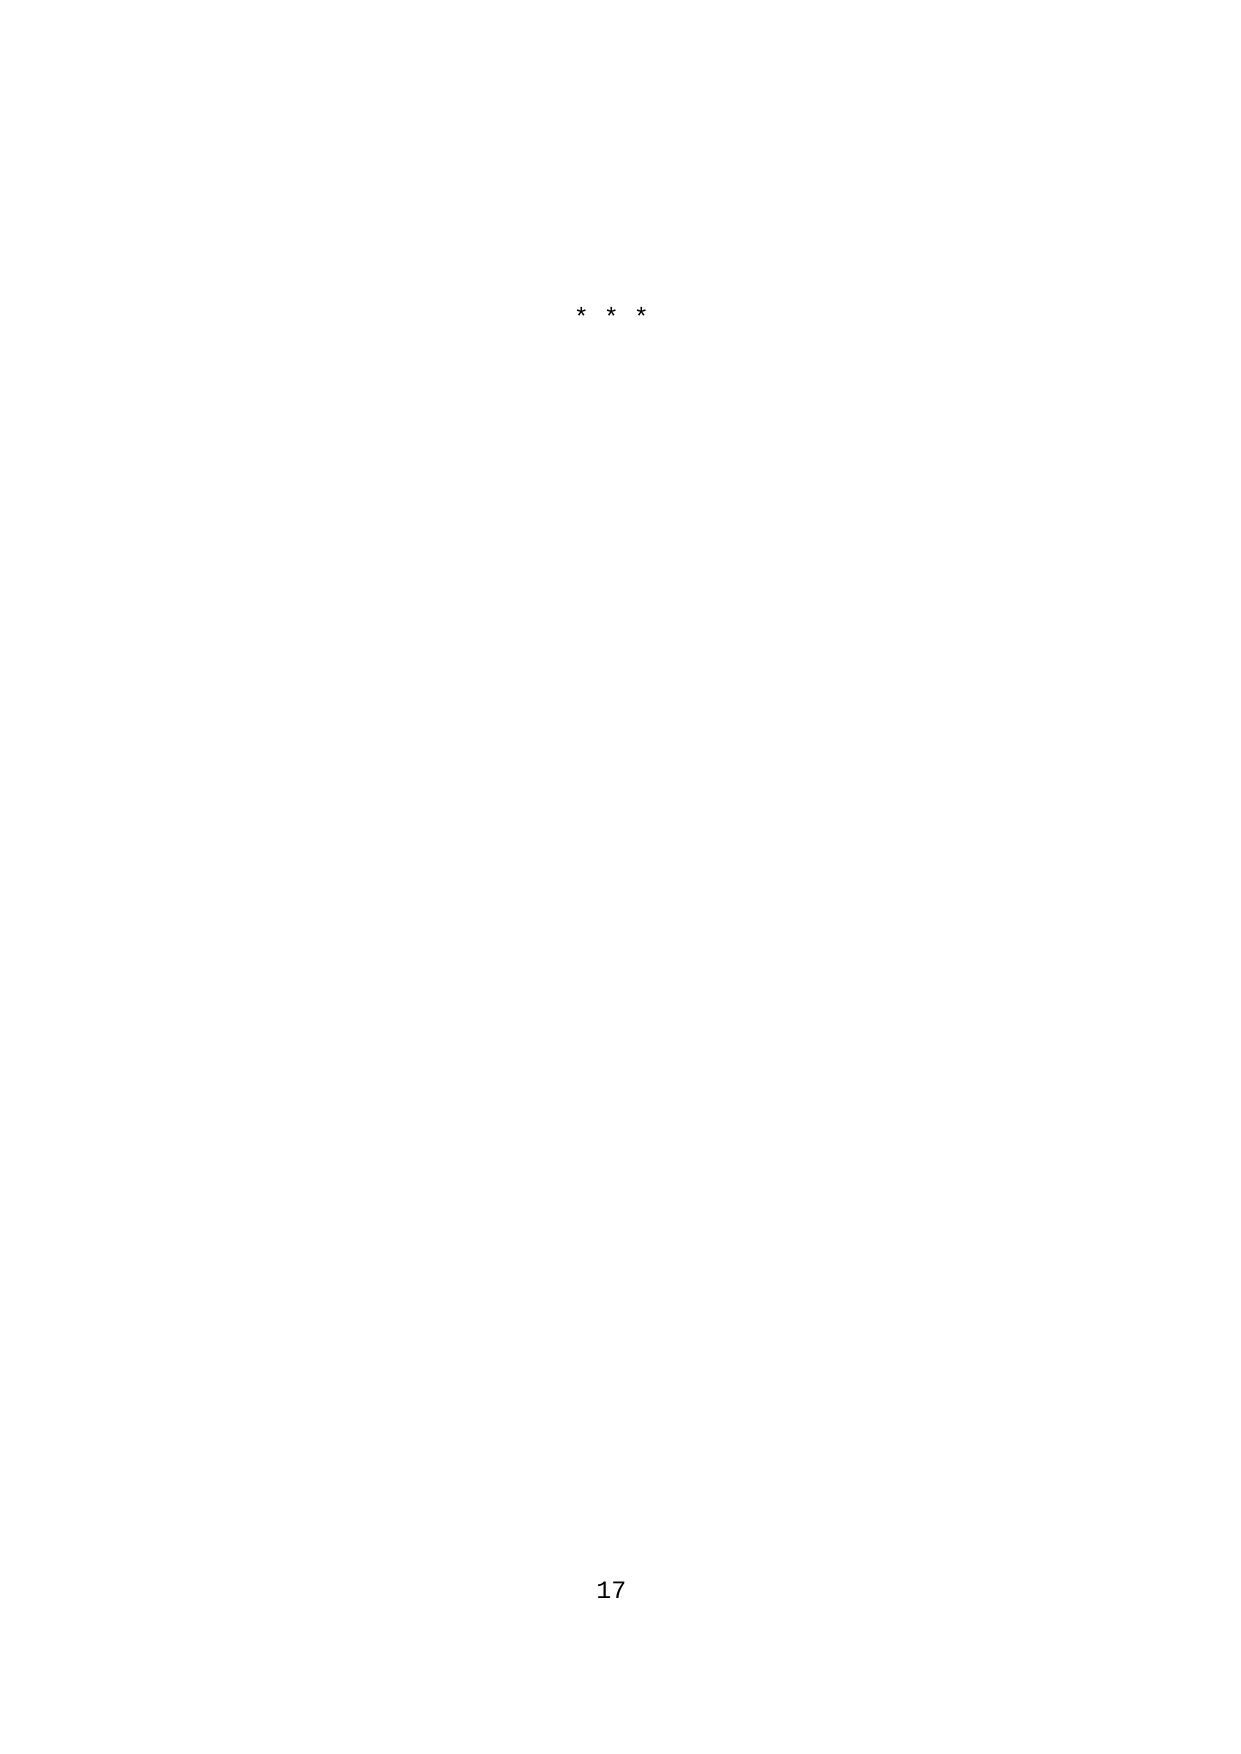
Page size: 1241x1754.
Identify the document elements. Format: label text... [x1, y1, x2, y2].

subtitle * * * [159, 290, 1063, 333]
